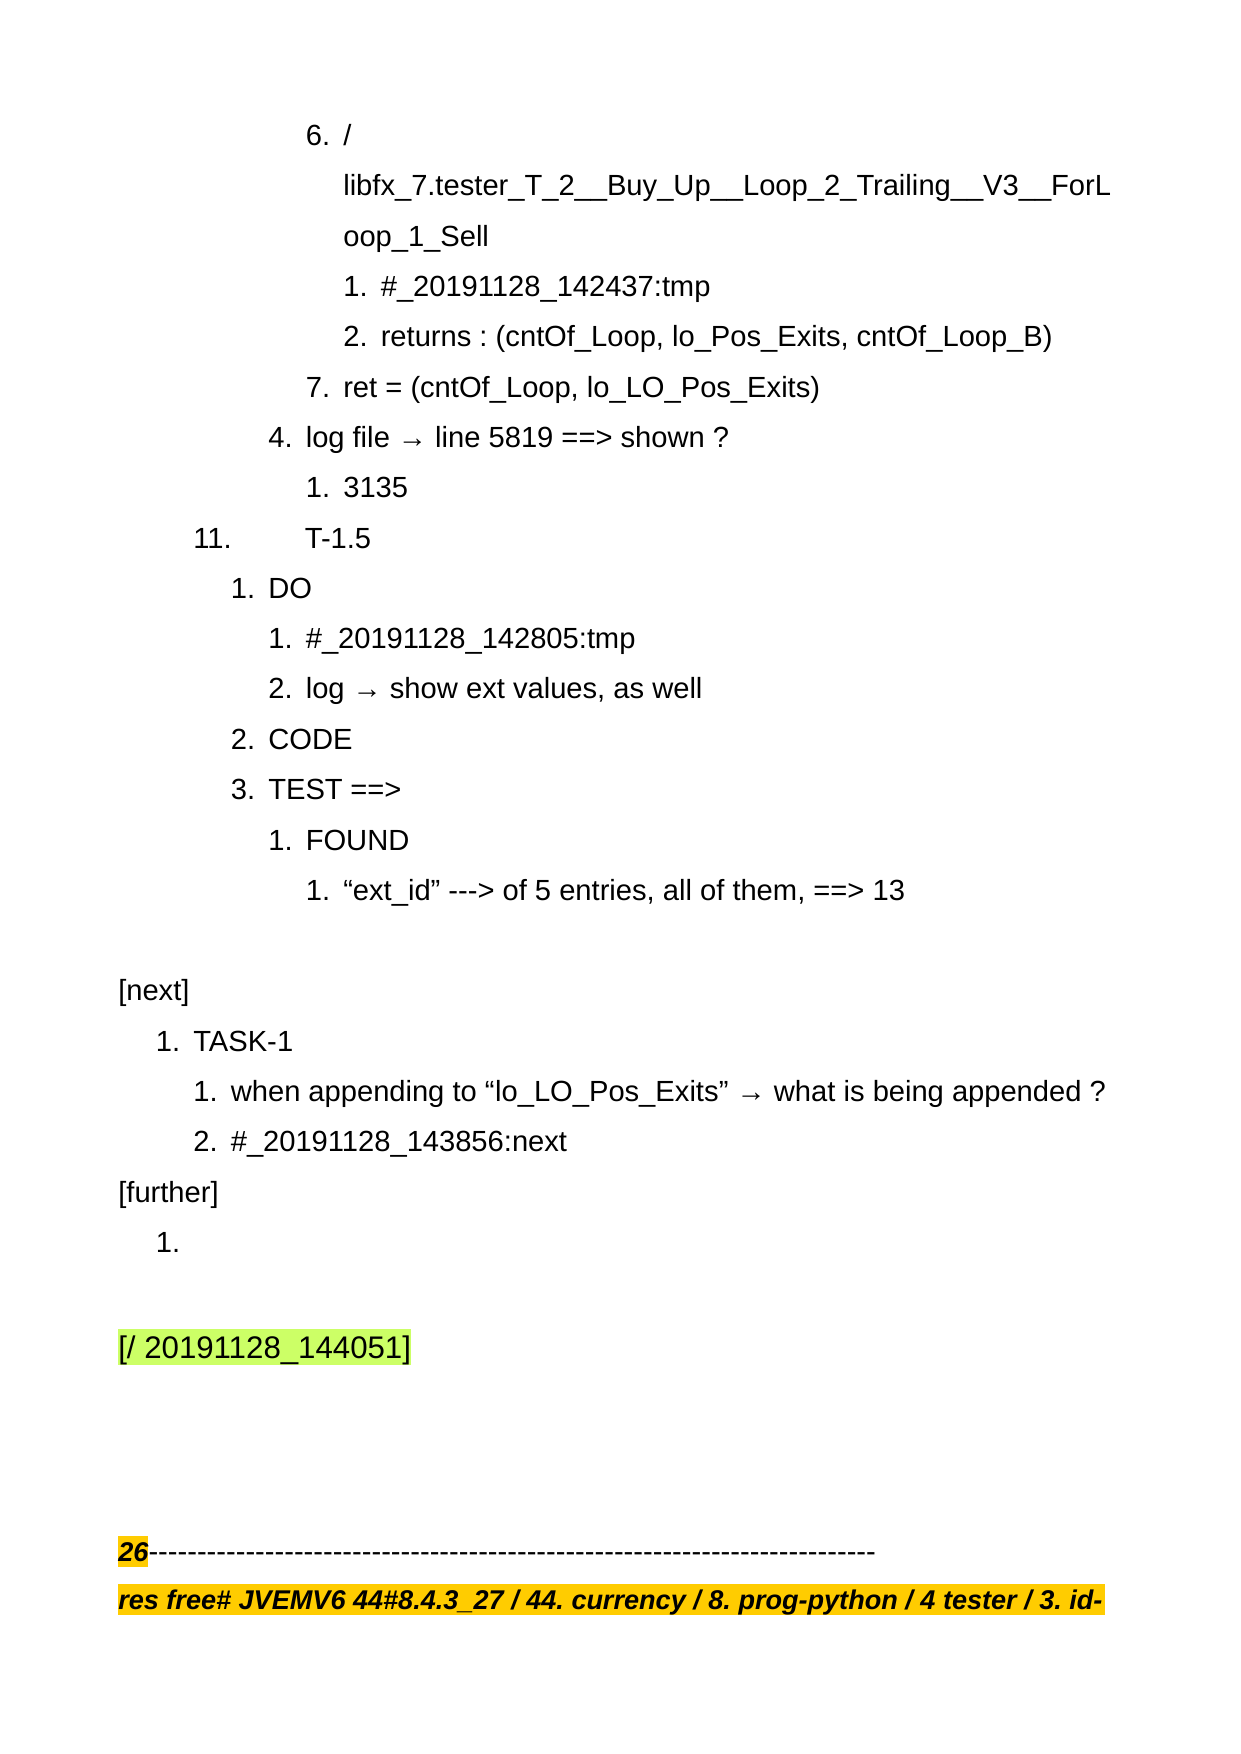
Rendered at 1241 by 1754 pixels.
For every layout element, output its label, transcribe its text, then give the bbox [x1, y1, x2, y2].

text 26--------------------------------------------------------------------------- [118, 1534, 1122, 1567]
list T-1.5 [193, 521, 1122, 554]
list TASK-1 [156, 1024, 1122, 1057]
list #_20191128_143856:next [193, 1124, 1122, 1158]
text [further] [118, 1175, 1122, 1208]
list ret = (cntOf_Loop, lo_LO_Pos_Exits) [306, 370, 1122, 403]
list CODE [231, 722, 1122, 755]
text res free# JVEMV6 44#8.4.3_27 / 44. currency / 8. prog-python / 4 tester / 3. id- [118, 1584, 1122, 1615]
list returns : (cntOf_Loop, lo_Pos_Exits, cntOf_Loop_B) [343, 319, 1122, 353]
list log → show ext values, as well [268, 672, 1122, 705]
list DO [231, 571, 1122, 604]
list “ext_id” ---> of 5 entries, all of them, ==> 13 [306, 873, 1122, 906]
list 3135 [306, 470, 1122, 504]
list #_20191128_142805:tmp [268, 621, 1122, 655]
list / libfx_7.tester_T_2__Buy_Up__Loop_2_Trailing__V3__ForLoop_1_Sell [306, 118, 1122, 252]
list when appending to “lo_LO_Pos_Exits” → what is being appended ? [193, 1074, 1122, 1108]
list FOUND [268, 822, 1122, 856]
list log file → line 5819 ==> shown ? [268, 420, 1122, 453]
list #_20191128_142437:tmp [343, 269, 1122, 303]
text [next] [118, 973, 1122, 1007]
list TEST ==> [231, 772, 1122, 806]
text [/ 20191128_144051] [118, 1275, 1122, 1365]
